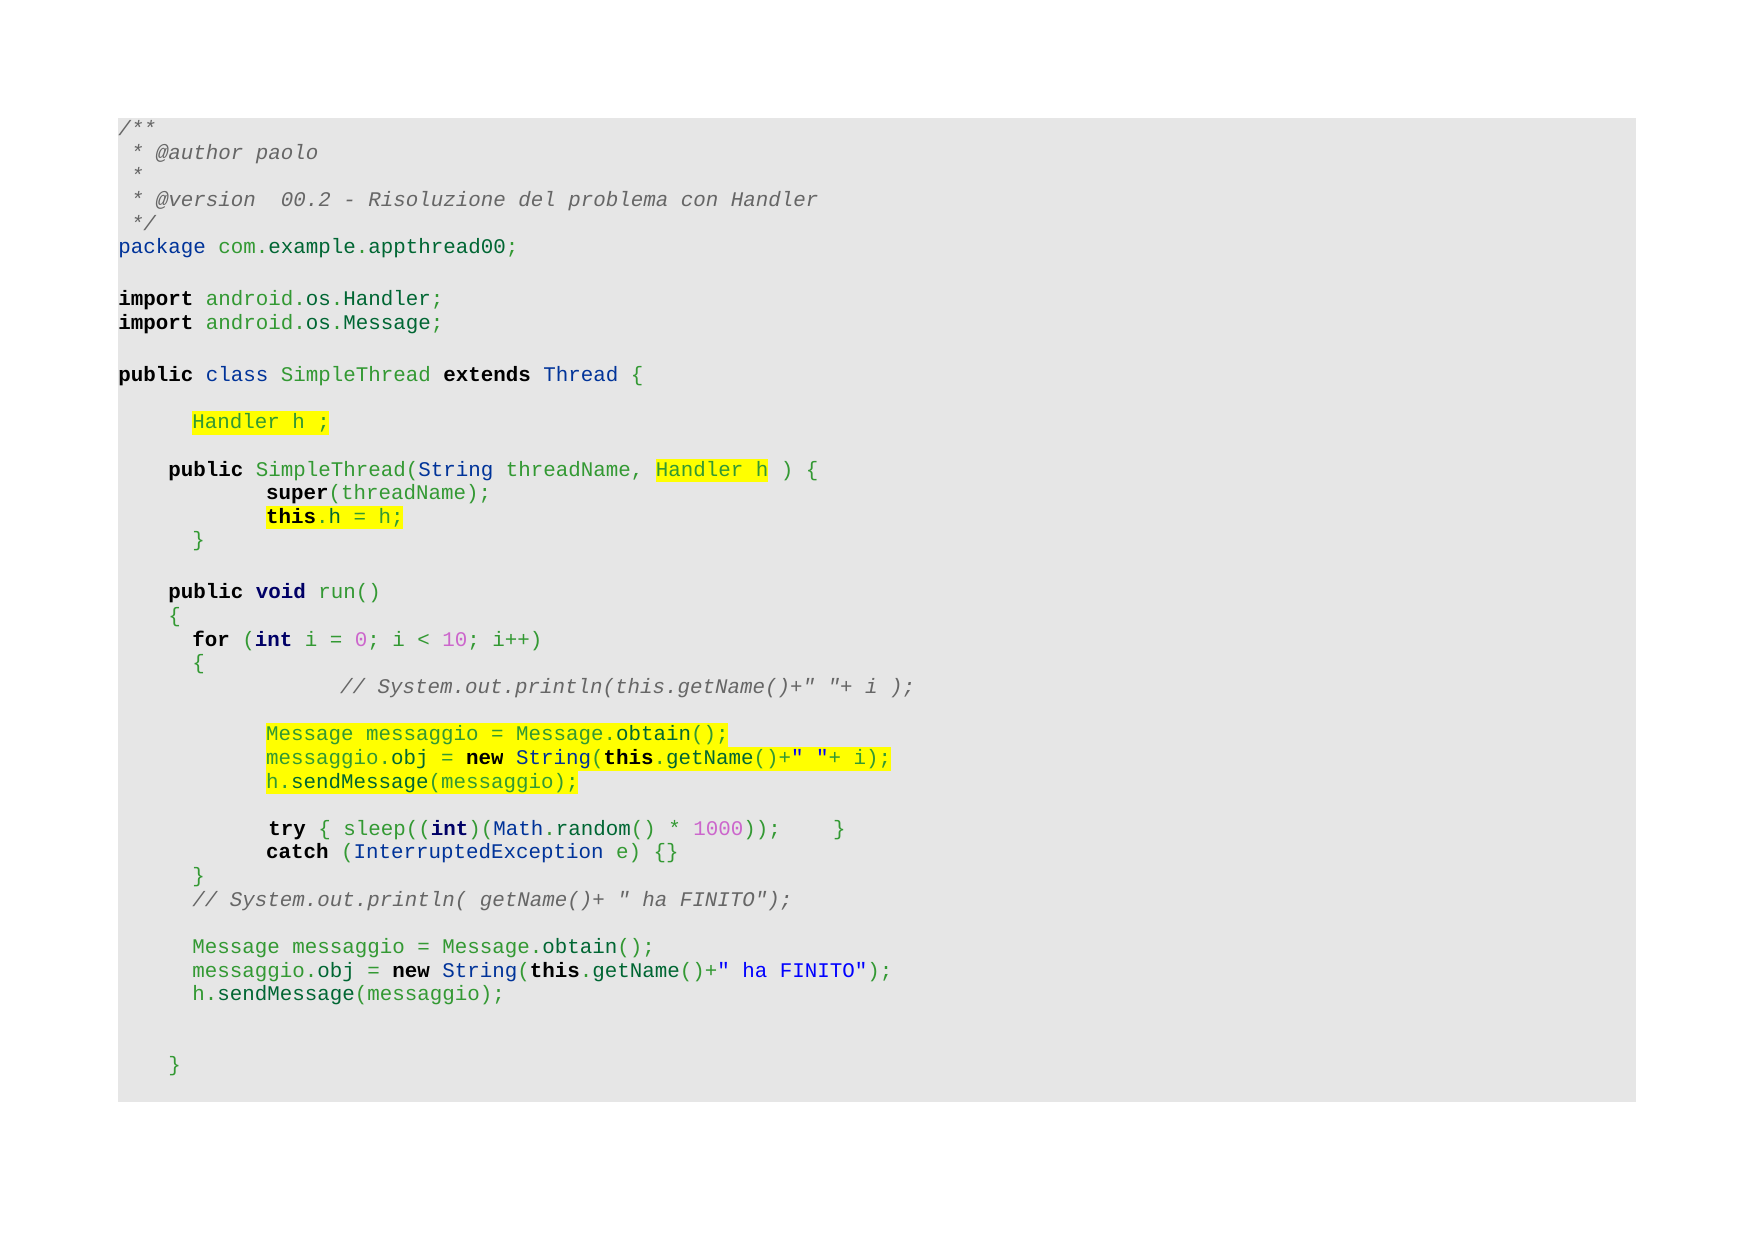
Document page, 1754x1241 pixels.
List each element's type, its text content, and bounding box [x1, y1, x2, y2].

text * @version 00.2 - Risoluzione del problema con Handler [118, 189, 1636, 213]
text for (int i = 0; i < 10; i++) [118, 629, 1636, 652]
text * [118, 165, 1636, 189]
text messaggio.obj = new String(this.getName()+" ha FINITO"); [118, 960, 1636, 983]
text public SimpleThread(String threadName, Handler h ) { [118, 458, 1636, 482]
text this.h = h; [118, 506, 1636, 529]
text package com.example.appthread00; [118, 236, 1636, 260]
text h.sendMessage(messaggio); [118, 983, 1636, 1007]
text * @author paolo [118, 142, 1636, 165]
text public void run() [118, 581, 1636, 605]
text { [118, 605, 1636, 629]
text h.sendMessage(messaggio); [118, 771, 1636, 794]
text // System.out.println(this.getName()+" "+ i ); [118, 676, 1636, 700]
text Message messaggio = Message.obtain(); [118, 723, 1636, 747]
text // System.out.println( getName()+ " ha FINITO"); [118, 889, 1636, 912]
text } [118, 529, 1636, 553]
text /** [118, 118, 1636, 142]
text catch (InterruptedException e) {} [118, 842, 1636, 865]
text */ [118, 213, 1636, 236]
text import android.os.Message; [118, 312, 1636, 336]
text Handler h ; [118, 411, 1636, 435]
text try { sleep((int)(Math.random() * 1000)); } [118, 818, 1636, 842]
text } [118, 1054, 1636, 1078]
text Message messaggio = Message.obtain(); [118, 936, 1636, 960]
text messaggio.obj = new String(this.getName()+" "+ i); [118, 747, 1636, 771]
text { [118, 652, 1636, 676]
text super(threadName); [118, 482, 1636, 506]
text } [118, 865, 1636, 889]
text public class SimpleThread extends Thread { [118, 364, 1636, 388]
text import android.os.Handler; [118, 288, 1636, 312]
